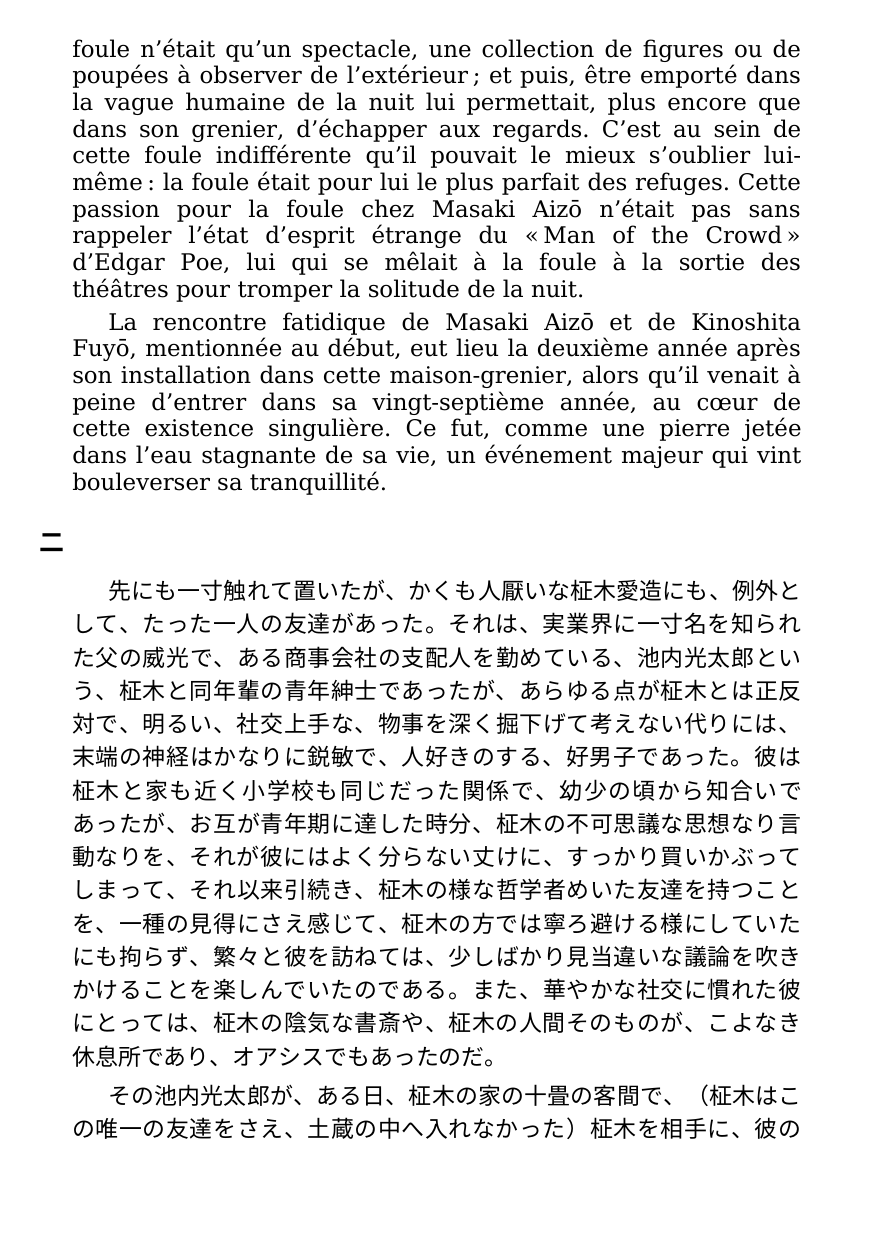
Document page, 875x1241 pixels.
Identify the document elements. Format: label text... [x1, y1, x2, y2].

subtitle 二 [36, 519, 838, 561]
text 先にも一寸触れて置いたが、かくも人厭いな柾木愛造にも、例外として、たった一人の友達があった。それは、実業界に一寸名を知られた父の威光で、ある商事会社の支配人を勤めている、池内光太郎という、柾木と同年輩の青年紳士であったが、あらゆる点が柾木とは正反対で、明るい、社交上手な、物事を深く掘下げて考えない代りには、末端の神経はかなりに鋭敏で、人好きのする、好男子であった。彼は柾木と家も近く小学校も同じだった関係で、幼少の頃から知合いであったが、お互が青年期に達した時分、柾木の不可思議な思想なり言動なりを、それが彼にはよく分らない丈けに、すっかり買いかぶってしまって、それ以来引続き、柾木の様な哲学者めいた友達を持つことを、一種の見得にさえ感じて、柾木の方では寧ろ避ける様にしていたにも拘らず、繁々と彼を訪ねては、少しばかり見当違いな議論を吹きかけることを楽しんでいたのである。また、華やかな社交に慣れた彼にとっては、柾木の陰気な書斎や、柾木の人間そのものが、こよなき休息所であり、オアシスでもあったのだ。 [72, 573, 802, 1072]
text La rencontre fatidique de Masaki Aizō et de Kinoshita Fuyō, mentionnée au début, eut lieu la deuxième année après son installation dans cette maison-grenier, alors qu’il venait à peine d’entrer dans sa vingt-septième année, au cœur de cette existence singulière. Ce fut, comme une pierre jetée dans l’eau stagnante de sa vie, un événement majeur qui vint bouleverser sa tranquillité. [72, 309, 802, 495]
text foule n’était qu’un spectacle, une collection de figures ou de poupées à observer de l’extérieur ; et puis, être emporté dans la vague humaine de la nuit lui permettait, plus encore que dans son grenier, d’échapper aux regards. C’est au sein de cette foule indifférente qu’il pouvait le mieux s’oublier lui-même : la foule était pour lui le plus parfait des refuges. Cette passion pour la foule chez Masaki Aizō n’était pas sans rappeler l’état d’esprit étrange du « Man of the Crowd » d’Edgar Poe, lui qui se mêlait à la foule à la sortie des théâtres pour tromper la solitude de la nuit. [72, 36, 802, 303]
text その池内光太郎が、ある日、柾木の家の十畳の客間で、（柾木はこの唯一の友達をさえ、土蔵の中へ入れなかった）柾木を相手に、彼の [72, 1077, 802, 1144]
